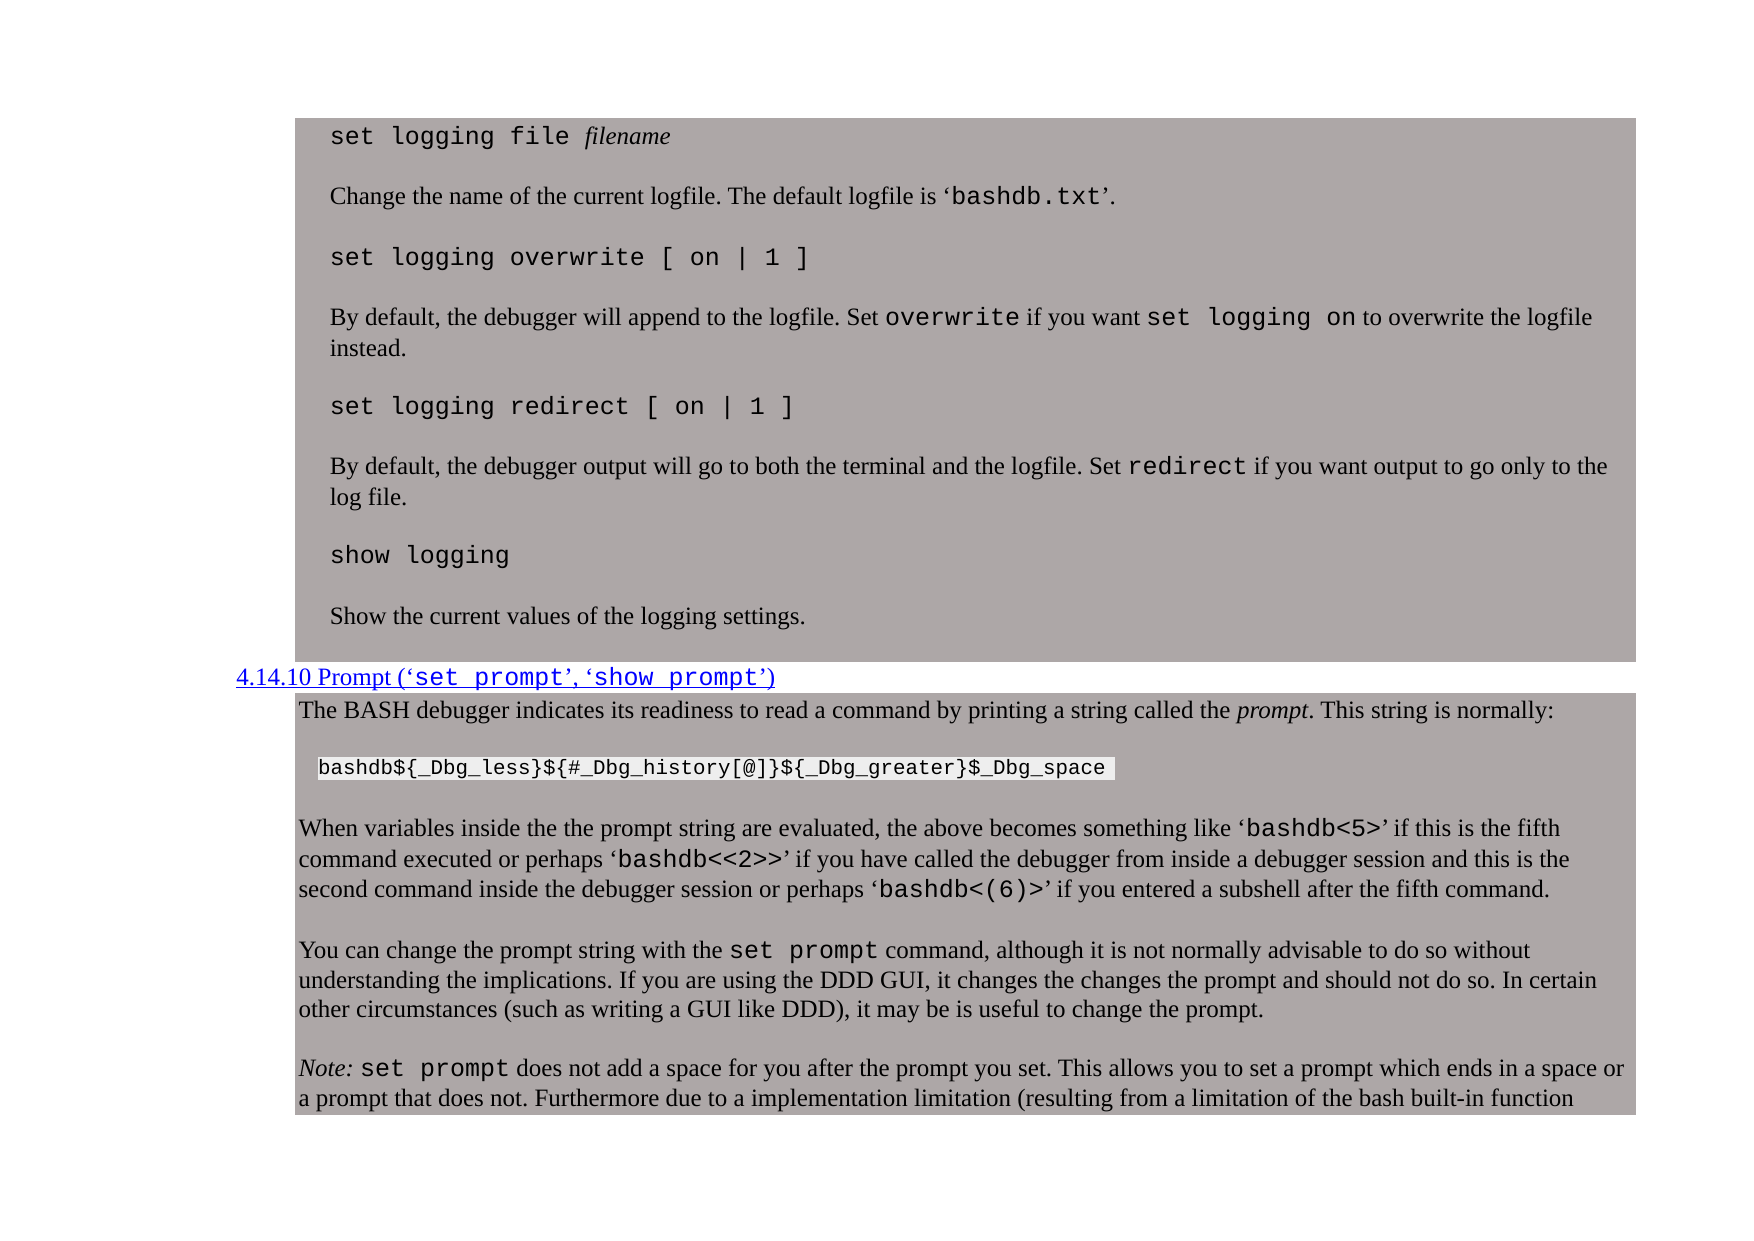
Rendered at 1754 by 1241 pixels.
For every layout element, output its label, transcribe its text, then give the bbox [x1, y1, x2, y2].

table_header The BASH debugger indicates its readiness to read a command by printing a string called the prompt. This string is normally: When variables inside the the prompt string are evaluated, the above becomes something like ‘bashdb<5>’ if this is the fifth command executed or perhaps ‘bashdb<<2>>’ if you have called the debugger from inside a debugger session and this is the second command inside the debugger session or perhaps ‘bashdb<(6)>’ if you entered a subshell after the fifth command. You can change the prompt string with the set prompt command, although it is not normally advisable to do so without understanding the implications. If you are using the DDD GUI, it changes the changes the prompt and should not do so. In certain other circumstances (such as writing a GUI like DDD), it may be is useful to change the prompt. Note: set prompt does not add a space for you after the prompt you set. This allows you to set a prompt which ends in a space or a prompt that does not. Furthermore due to a implementation limitation (resulting from a limitation of the bash built-in function [295, 693, 1636, 1115]
subtitle 4.14.10 Prompt (‘set prompt’, ‘show prompt’) [236, 662, 1636, 693]
table_header bashdb${_Dbg_less}${#_Dbg_history[@]}${_Dbg_greater}$_Dbg_space [315, 754, 1118, 813]
table_header set logging file filename Change the name of the current logfile. The default logfile is ‘bashdb.txt’. set logging overwrite [ on | 1 ] By default, the debugger will append to the logfile. Set overwrite if you want set logging on to overwrite the logfile instead. set logging redirect [ on | 1 ] By default, the debugger output will go to both the terminal and the logfile. Set redirect if you want output to go only to the log file. show logging Show the current values of the logging settings. [295, 118, 1636, 662]
table_header [298, 754, 315, 813]
